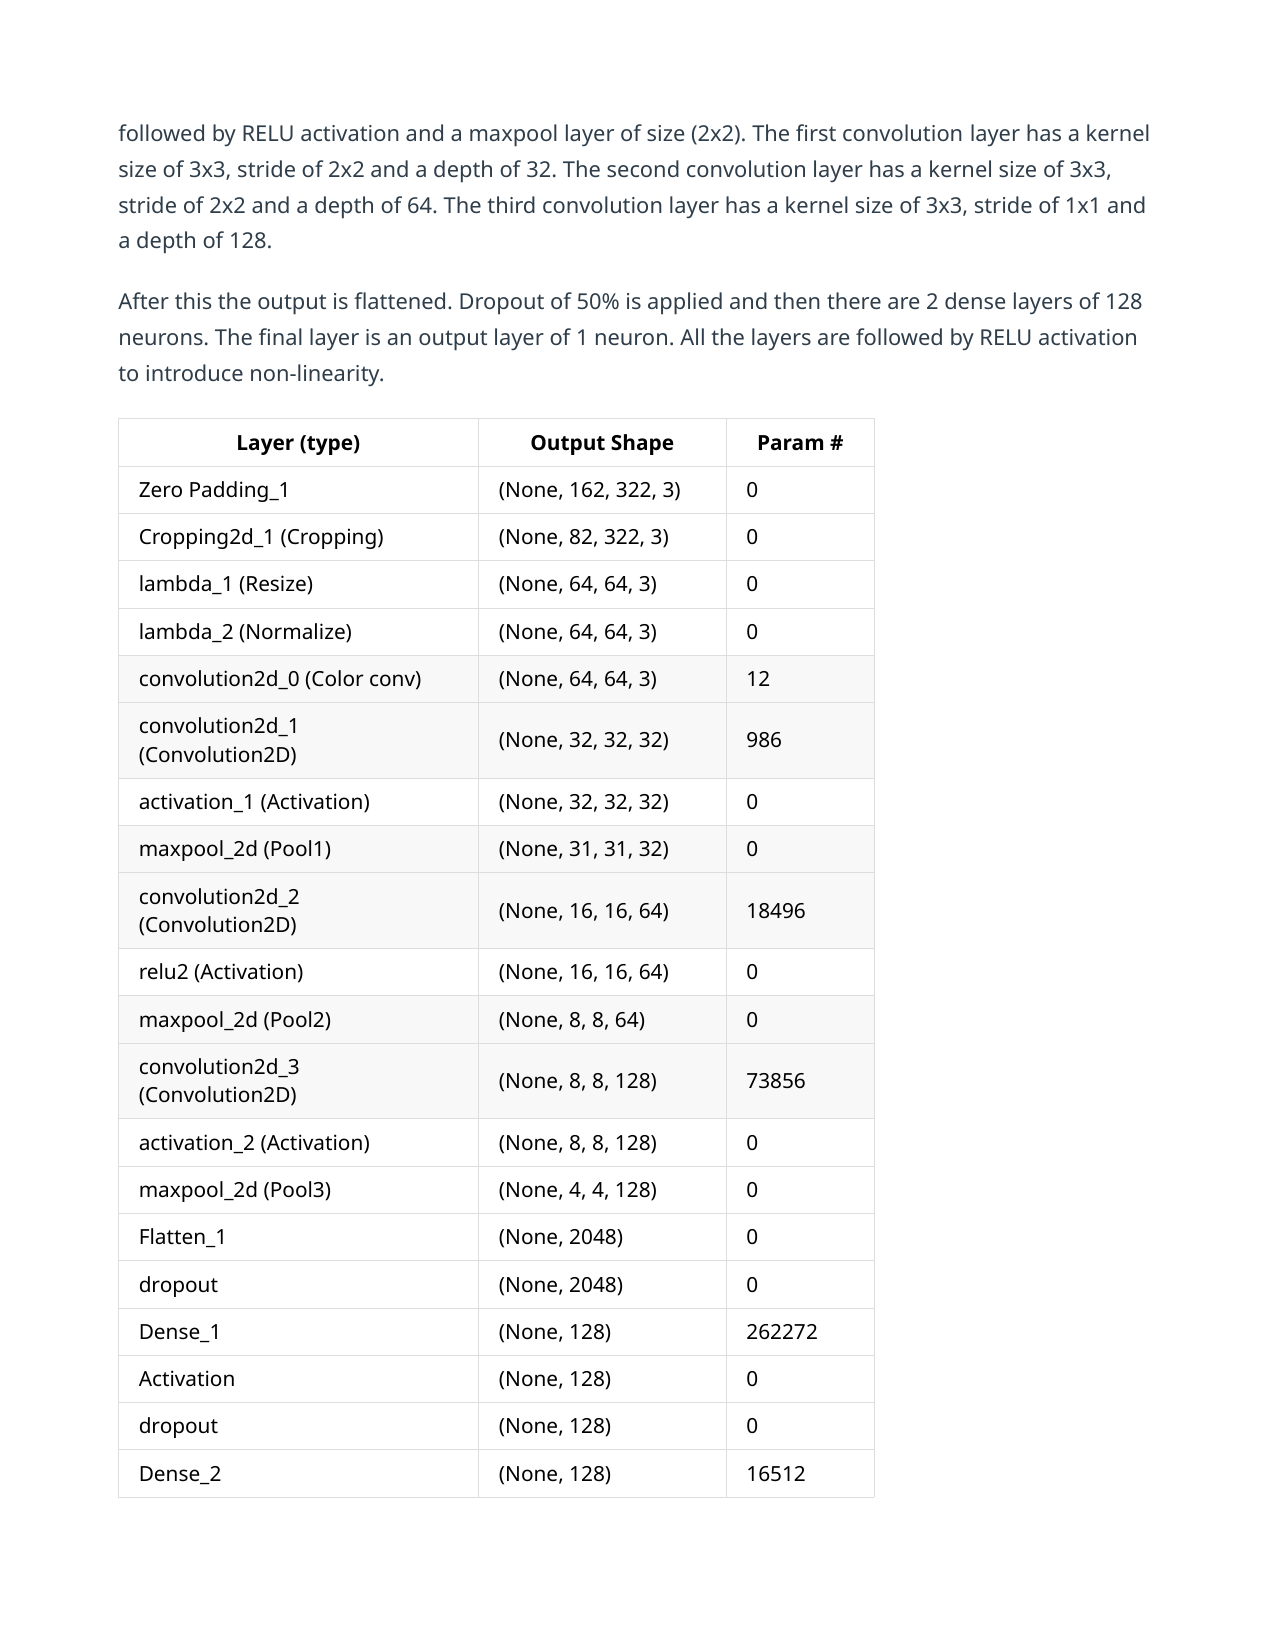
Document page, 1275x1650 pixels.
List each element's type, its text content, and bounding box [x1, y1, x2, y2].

table_header Param # [727, 419, 874, 466]
table_cell 0 [727, 826, 874, 872]
table_cell 0 [727, 609, 874, 655]
table_cell (None, 8, 8, 64) [479, 996, 726, 1043]
table_cell (None, 8, 8, 128) [479, 1119, 726, 1166]
table_cell (None, 128) [479, 1450, 726, 1497]
table_cell 12 [727, 656, 874, 702]
table_cell (None, 31, 31, 32) [479, 826, 726, 872]
table_cell 18496 [727, 873, 874, 948]
table_cell (None, 64, 64, 3) [479, 561, 726, 607]
text After this the output is flattened. Dropout of 50% is applied and then there are 2 dense layers of 128 neurons. The final layer is an output layer of 1 neuron. All the layers are followed by RELU activation to introduce non-linearity. [118, 286, 1157, 387]
table_cell convolution2d_0 (Color conv) [119, 656, 478, 702]
table_cell 0 [727, 949, 874, 995]
table_cell 0 [727, 779, 874, 825]
table_header Output Shape [479, 419, 726, 466]
table_cell Activation [119, 1356, 478, 1402]
table_cell 0 [727, 1119, 874, 1166]
text followed by RELU activation and a maxpool layer of size (2x2). The first convolution layer has a kernel size of 3x3, stride of 2x2 and a depth of 32. The second convolution layer has a kernel size of 3x3, stride of 2x2 and a depth of 64. The third convolution layer has a kernel size of 3x3, stride of 1x1 and a depth of 128. [118, 118, 1157, 255]
table_cell 0 [727, 1403, 874, 1449]
table_cell Cropping2d_1 (Cropping) [119, 514, 478, 560]
table_cell activation_2 (Activation) [119, 1119, 478, 1166]
table_cell (None, 128) [479, 1356, 726, 1402]
table_cell (None, 4, 4, 128) [479, 1167, 726, 1213]
table_cell 73856 [727, 1044, 874, 1118]
table_cell activation_1 (Activation) [119, 779, 478, 825]
table_cell 0 [727, 996, 874, 1043]
table_cell 0 [727, 1261, 874, 1307]
table_cell (None, 128) [479, 1309, 726, 1355]
table_header Layer (type) [119, 419, 478, 466]
table_cell (None, 82, 322, 3) [479, 514, 726, 560]
table_cell (None, 128) [479, 1403, 726, 1449]
table_cell Flatten_1 [119, 1214, 478, 1260]
table_cell maxpool_2d (Pool1) [119, 826, 478, 872]
table_cell Dense_2 [119, 1450, 478, 1497]
table_cell 0 [727, 1214, 874, 1260]
table_cell dropout [119, 1403, 478, 1449]
table_cell maxpool_2d (Pool2) [119, 996, 478, 1043]
table_cell 262272 [727, 1309, 874, 1355]
table_cell 0 [727, 1356, 874, 1402]
table_cell Zero Padding_1 [119, 467, 478, 513]
table_cell convolution2d_1 (Convolution2D) [119, 703, 478, 778]
table_cell lambda_2 (Normalize) [119, 609, 478, 655]
table_cell (None, 2048) [479, 1214, 726, 1260]
table_cell 0 [727, 514, 874, 560]
table_cell (None, 16, 16, 64) [479, 949, 726, 995]
table_cell convolution2d_2 (Convolution2D) [119, 873, 478, 948]
table_cell 986 [727, 703, 874, 778]
table_cell 0 [727, 1167, 874, 1213]
table_cell relu2 (Activation) [119, 949, 478, 995]
table_cell 0 [727, 467, 874, 513]
table_cell (None, 32, 32, 32) [479, 779, 726, 825]
table_cell lambda_1 (Resize) [119, 561, 478, 607]
table_cell convolution2d_3 (Convolution2D) [119, 1044, 478, 1118]
table_cell Dense_1 [119, 1309, 478, 1355]
table_cell dropout [119, 1261, 478, 1307]
table_cell (None, 162, 322, 3) [479, 467, 726, 513]
table_cell (None, 16, 16, 64) [479, 873, 726, 948]
table_cell (None, 32, 32, 32) [479, 703, 726, 778]
table_cell 16512 [727, 1450, 874, 1497]
table_cell (None, 8, 8, 128) [479, 1044, 726, 1118]
table_cell (None, 64, 64, 3) [479, 609, 726, 655]
table_cell (None, 64, 64, 3) [479, 656, 726, 702]
table_cell (None, 2048) [479, 1261, 726, 1307]
table_cell maxpool_2d (Pool3) [119, 1167, 478, 1213]
table_cell 0 [727, 561, 874, 607]
